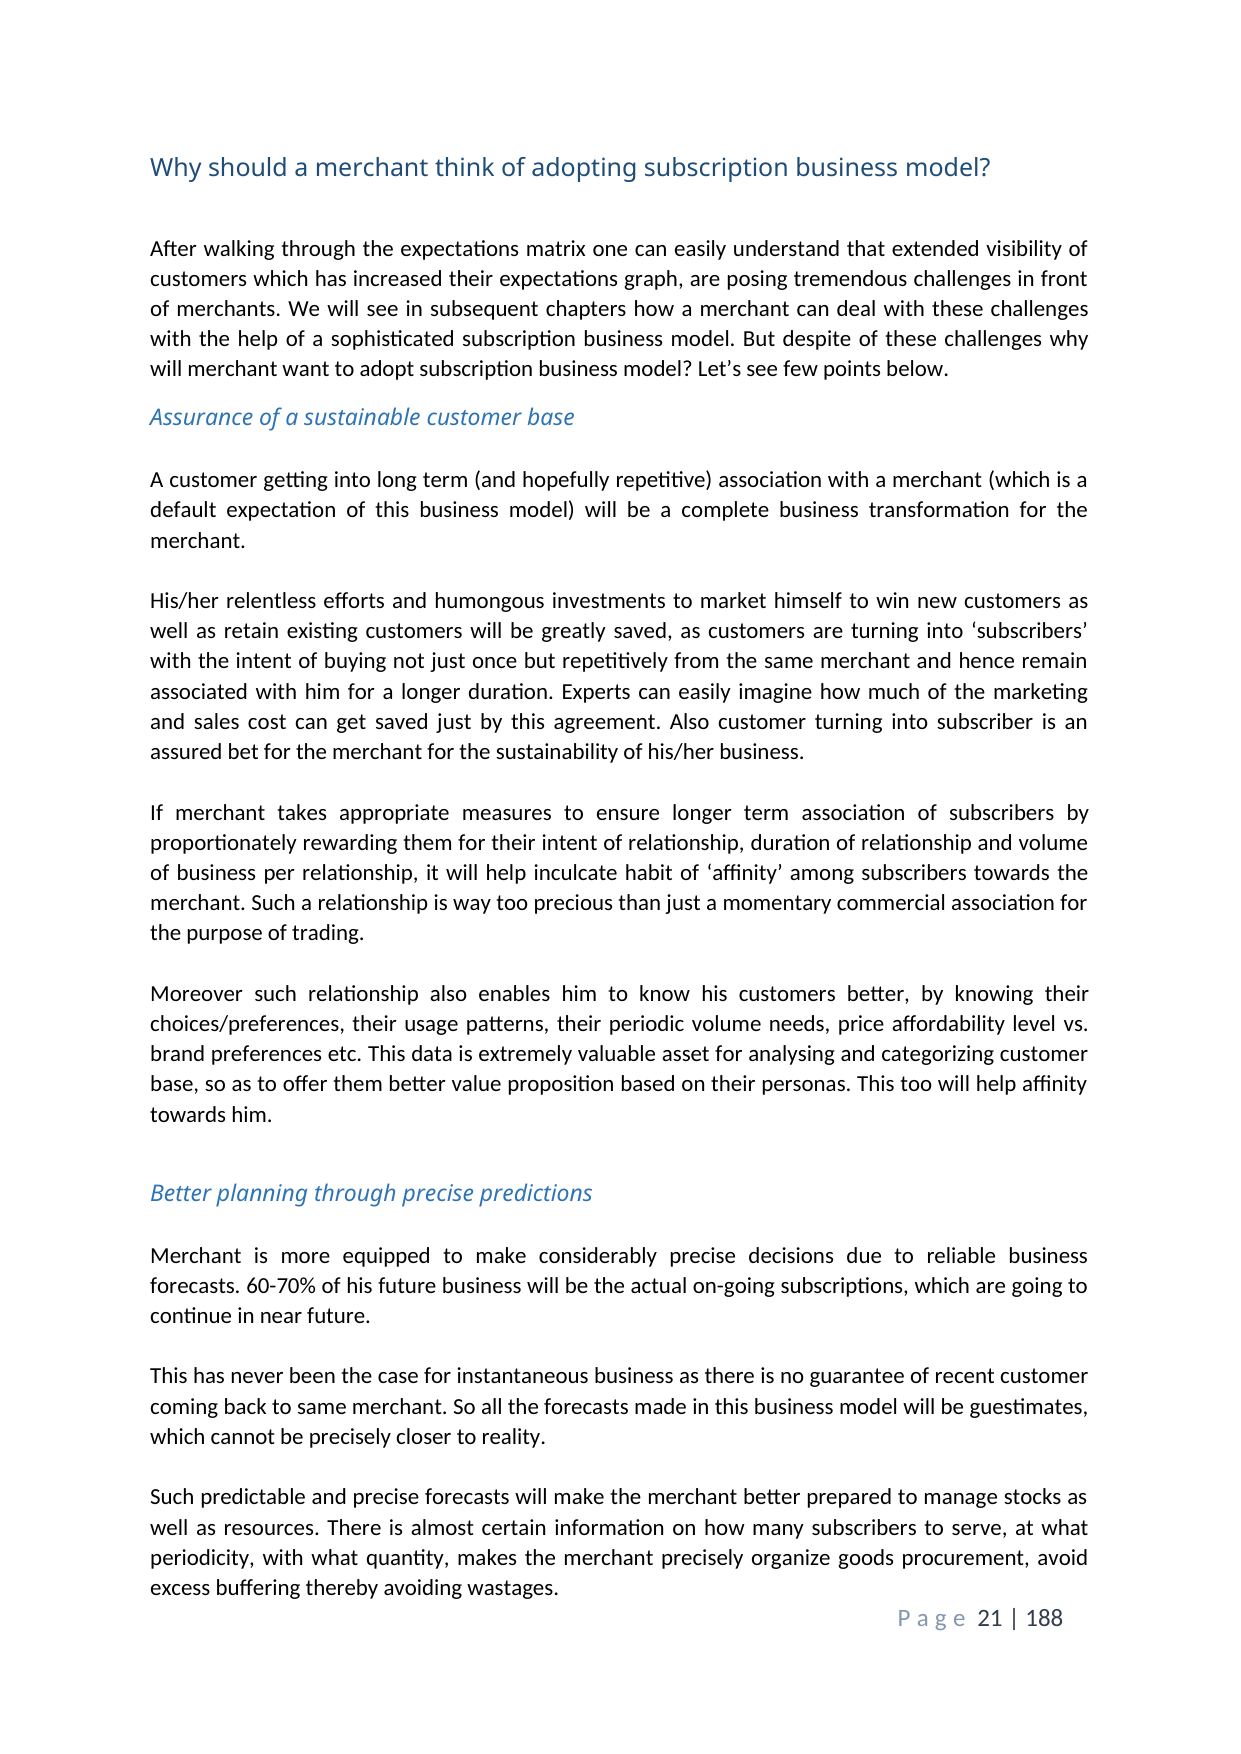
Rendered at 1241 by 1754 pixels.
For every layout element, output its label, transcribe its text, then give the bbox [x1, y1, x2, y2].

subtitle Assurance of a sustainable customer base [150, 401, 1090, 433]
list A customer getting into long term (and hopefully repetitive) association with a merchant (which is a default expectation of this business model) will be a complete business transformation for the merchant. [150, 465, 1090, 554]
list Moreover such relationship also enables him to know his customers better, by knowing their choices/preferences, their usage patterns, their periodic volume needs, price affordability level vs. brand preferences etc. This data is extremely valuable asset for analysing and categorizing customer base, so as to offer them better value proposition based on their personas. This too will help affinity towards him. [150, 979, 1090, 1128]
text After walking through the expectations matrix one can easily understand that extended visibility of customers which has increased their expectations graph, are posing tremendous challenges in front of merchants. We will see in subsequent chapters how a merchant can deal with these challenges with the help of a sophisticated subscription business model. But despite of these challenges why will merchant want to adopt subscription business model? Let’s see few points below. [150, 234, 1090, 382]
list This has never been the case for instantaneous business as there is no guarantee of recent customer coming back to same merchant. So all the forecasts made in this business model will be guestimates, which cannot be precisely closer to reality. [150, 1362, 1090, 1450]
list Such predictable and precise forecasts will make the merchant better prepared to manage stocks as well as resources. There is almost certain information on how many subscribers to serve, at what periodicity, with what quantity, makes the merchant precisely organize goods procurement, avoid excess buffering thereby avoiding wastages. [150, 1482, 1090, 1601]
list His/her relentless efforts and humongous investments to market himself to win new customers as well as retain existing customers will be greatly saved, as customers are turning into ‘subscribers’ with the intent of buying not just once but repetitively from the same merchant and hence remain associated with him for a longer duration. Experts can easily imagine how much of the marketing and sales cost can get saved just by this agreement. Also customer turning into subscriber is an assured bet for the merchant for the sustainability of his/her business. [150, 586, 1090, 765]
list Merchant is more equipped to make considerably precise decisions due to reliable business forecasts. 60-70% of his future business will be the actual on-going subscriptions, which are going to continue in near future. [150, 1241, 1090, 1329]
subtitle Why should a merchant think of adopting subscription business model? [150, 150, 1090, 184]
list If merchant takes appropriate measures to ensure longer term association of subscribers by proportionately rewarding them for their intent of relationship, duration of relationship and volume of business per relationship, it will help inculcate habit of ‘affinity’ among subscribers towards the merchant. Such a relationship is way too precious than just a momentary commercial association for the purpose of trading. [150, 798, 1090, 946]
subtitle Better planning through precise predictions [150, 1177, 1090, 1208]
